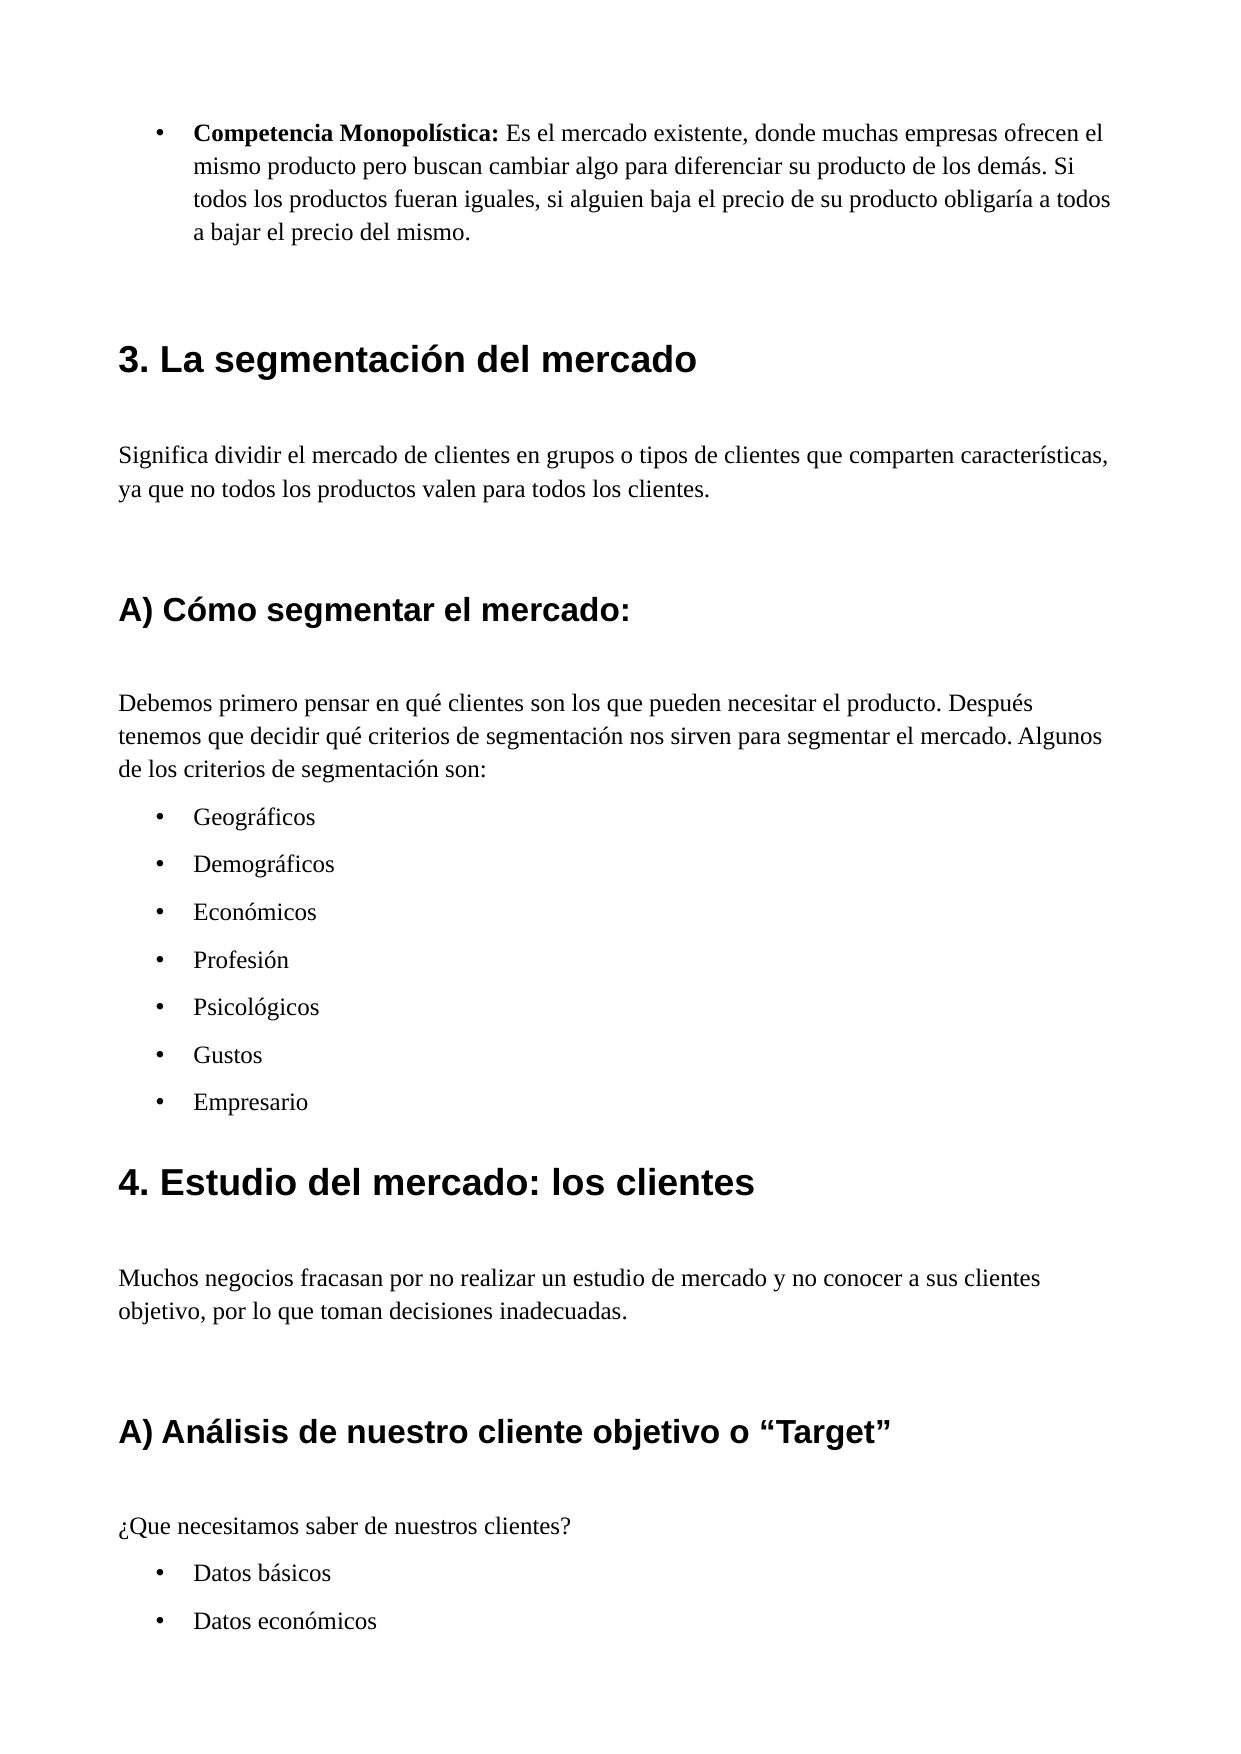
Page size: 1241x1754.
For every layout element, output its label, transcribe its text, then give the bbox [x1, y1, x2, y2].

list Gustos [156, 1040, 1122, 1069]
list Datos económicos [156, 1606, 1122, 1635]
text Significa dividir el mercado de clientes en grupos o tipos de clientes que comparten características, ya que no todos los productos valen para todos los clientes. [118, 441, 1122, 502]
list Empresario [156, 1087, 1122, 1116]
list Demográficos [156, 849, 1122, 878]
subtitle A) Análisis de nuestro cliente objetivo o “Target” [118, 1412, 1122, 1451]
list Profesión [156, 945, 1122, 973]
list Económicos [156, 897, 1122, 926]
text ¿Que necesitamos saber de nuestros clientes? [118, 1511, 1122, 1540]
text Muchos negocios fracasan por no realizar un estudio de mercado y no conocer a sus clientes objetivo, por lo que toman decisiones inadecuadas. [118, 1263, 1122, 1325]
text Debemos primero pensar en qué clientes son los que pueden necesitar el producto. Después tenemos que decidir qué criterios de segmentación nos sirven para segmentar el mercado. Algunos de los criterios de segmentación son: [118, 688, 1122, 783]
list Psicológicos [156, 992, 1122, 1021]
subtitle 3. La segmentación del mercado [118, 337, 1122, 381]
subtitle 4. Estudio del mercado: los clientes [118, 1160, 1122, 1203]
list Datos básicos [156, 1558, 1122, 1587]
list Competencia Monopolística: Es el mercado existente, donde muchas empresas ofrecen el mismo producto pero buscan cambiar algo para diferenciar su producto de los demás. Si todos los productos fueran iguales, si alguien baja el precio de su producto obligaría a todos a bajar el precio del mismo. [156, 118, 1122, 246]
list Geográficos [156, 802, 1122, 831]
subtitle A) Cómo segmentar el mercado: [118, 590, 1122, 628]
